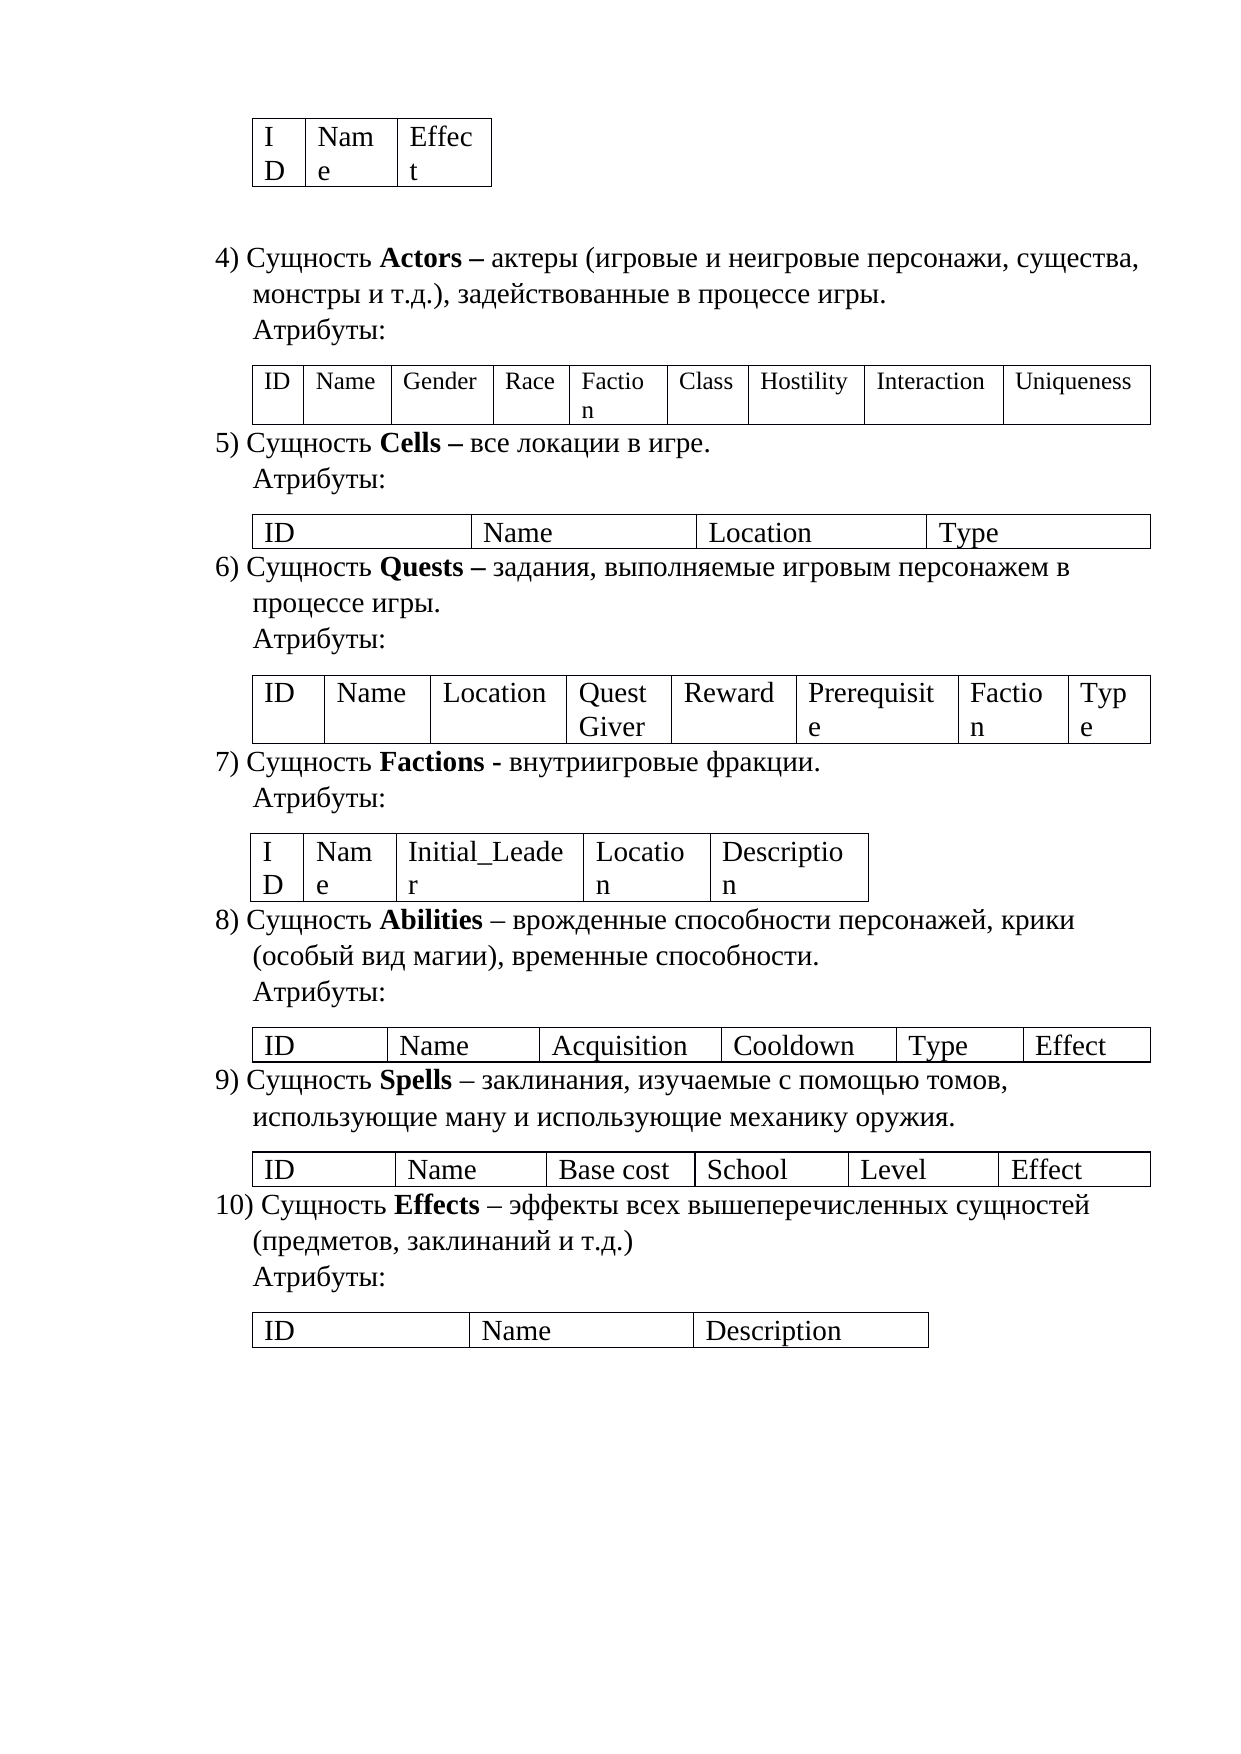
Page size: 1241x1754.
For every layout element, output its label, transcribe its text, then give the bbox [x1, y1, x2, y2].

table_header Description [694, 1313, 928, 1347]
table_header Name [470, 1313, 693, 1347]
table_header Description [711, 834, 868, 901]
table_header ID [253, 1313, 469, 1347]
table_header Name [306, 119, 397, 186]
table_header Effect [999, 1153, 1150, 1186]
table_header Name [396, 1153, 546, 1186]
list Атрибуты: [252, 312, 1152, 346]
table_header Effect [1024, 1028, 1150, 1061]
table_header Location [697, 515, 926, 548]
table_header Type [927, 515, 1150, 548]
table_header ID [253, 366, 303, 424]
table_header Gender [392, 366, 493, 424]
table_header Effect [398, 119, 491, 186]
table_header Uniqueness [1004, 366, 1150, 424]
list Сущность Abilities – врожденные способности персонажей, крики (особый вид магии), временные способности. [215, 902, 1152, 971]
list Сущность Effects – эффекты всех вышеперечисленных сущностей (предметов, заклинаний и т.д.) Атрибуты: [215, 1187, 1152, 1293]
table_header Faction [959, 676, 1068, 743]
table_header ID [253, 515, 471, 548]
table_header Race [494, 366, 569, 424]
table_header Location [584, 834, 710, 901]
list Атрибуты: [252, 622, 1152, 655]
list Атрибуты: [252, 974, 1152, 1008]
table_header Name [325, 676, 430, 743]
table_header Name [304, 366, 391, 424]
table_header Type [897, 1028, 1023, 1061]
table_header Prerequisite [797, 676, 958, 743]
table_header ID [251, 834, 303, 901]
table_header Name [304, 834, 396, 901]
table_header Acquisition [540, 1028, 721, 1061]
table_header Reward [672, 676, 796, 743]
table_header Base cost [547, 1153, 694, 1186]
table_header ID [253, 1028, 387, 1061]
table_header Initial_Leader [397, 834, 583, 901]
table_header Name [472, 515, 696, 548]
table_header Class [668, 366, 748, 424]
table_header ID [253, 676, 324, 743]
table_header Faction [570, 366, 667, 424]
table_header ID [253, 119, 305, 186]
table_header Type [1069, 676, 1150, 743]
list Сущность Cells – все локации в игре. [215, 425, 1152, 458]
list Атрибуты: [252, 780, 1152, 813]
list Сущность Actors – актеры (игровые и неигровые персонажи, существа, монстры и т.д.), задействованные в процессе игры. [215, 240, 1152, 310]
list Сущность Spells – заклинания, изучаемые с помощью томов, использующие ману и использующие механику оружия. [215, 1062, 1152, 1132]
list Атрибуты: [252, 461, 1152, 494]
table_header Name [388, 1028, 539, 1061]
list Сущность Quests – задания, выполняемые игровым персонажем в процессе игры. [215, 549, 1152, 619]
table_header Hostility [749, 366, 864, 424]
table_header Interaction [865, 366, 1003, 424]
table_header Location [431, 676, 566, 743]
table_header ID [253, 1153, 395, 1186]
table_header School [696, 1153, 848, 1186]
table_header Quest Giver [567, 676, 671, 743]
table_header Cooldown [722, 1028, 896, 1061]
table_header Level [849, 1153, 998, 1186]
list Сущность Factions - внутриигровые фракции. [215, 744, 1152, 777]
